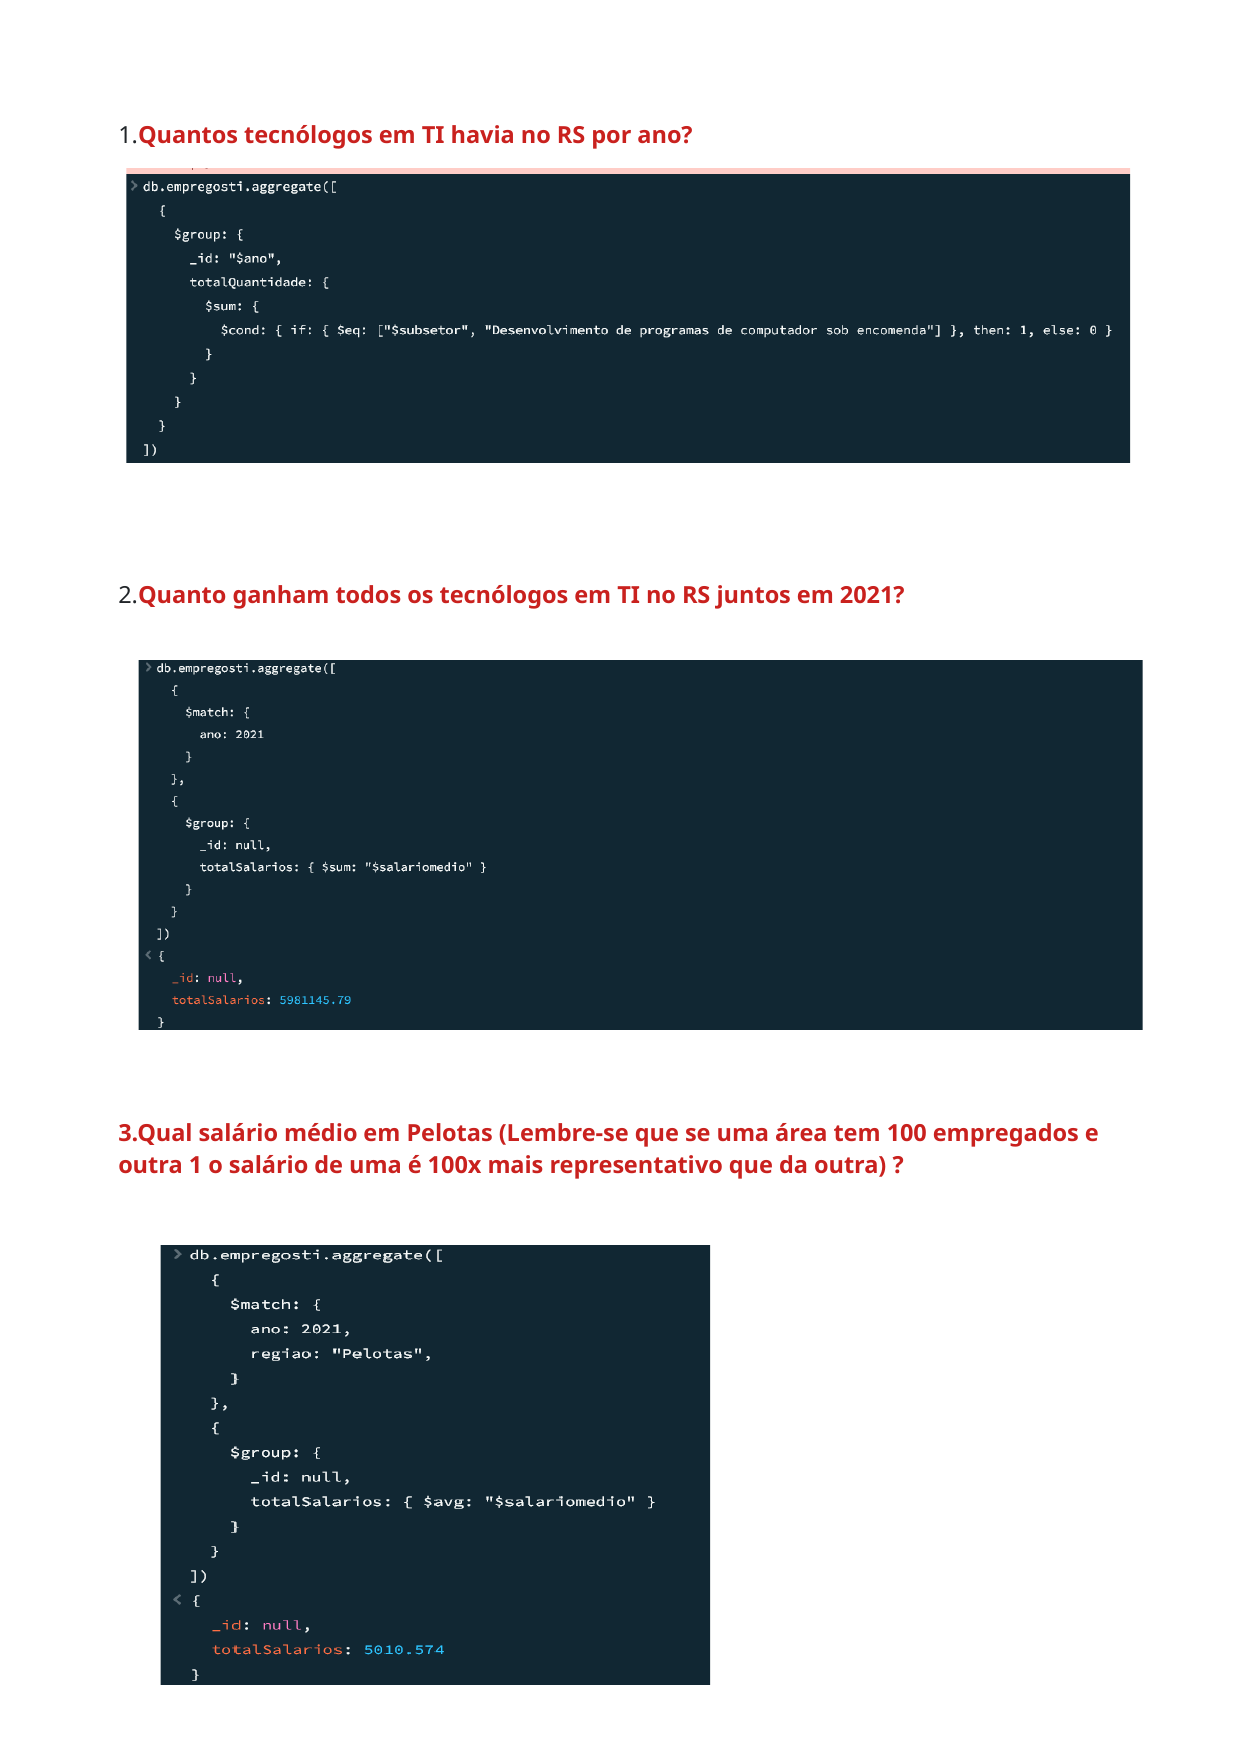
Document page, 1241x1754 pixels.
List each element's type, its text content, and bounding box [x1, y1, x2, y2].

text 3.Qual salário médio em Pelotas (Lembre-se que se uma área tem 100 empregados e outra 1 o salário de uma é 100x mais representativo que da outra) ? [118, 1116, 1122, 1180]
picture [160, 1245, 711, 1685]
picture [138, 660, 1143, 1030]
picture [126, 168, 1131, 463]
text 1.Quantos tecnólogos em TI havia no RS por ano? [118, 118, 1122, 150]
text 2.Quanto ganham todos os tecnólogos em TI no RS juntos em 2021? [118, 578, 1122, 610]
